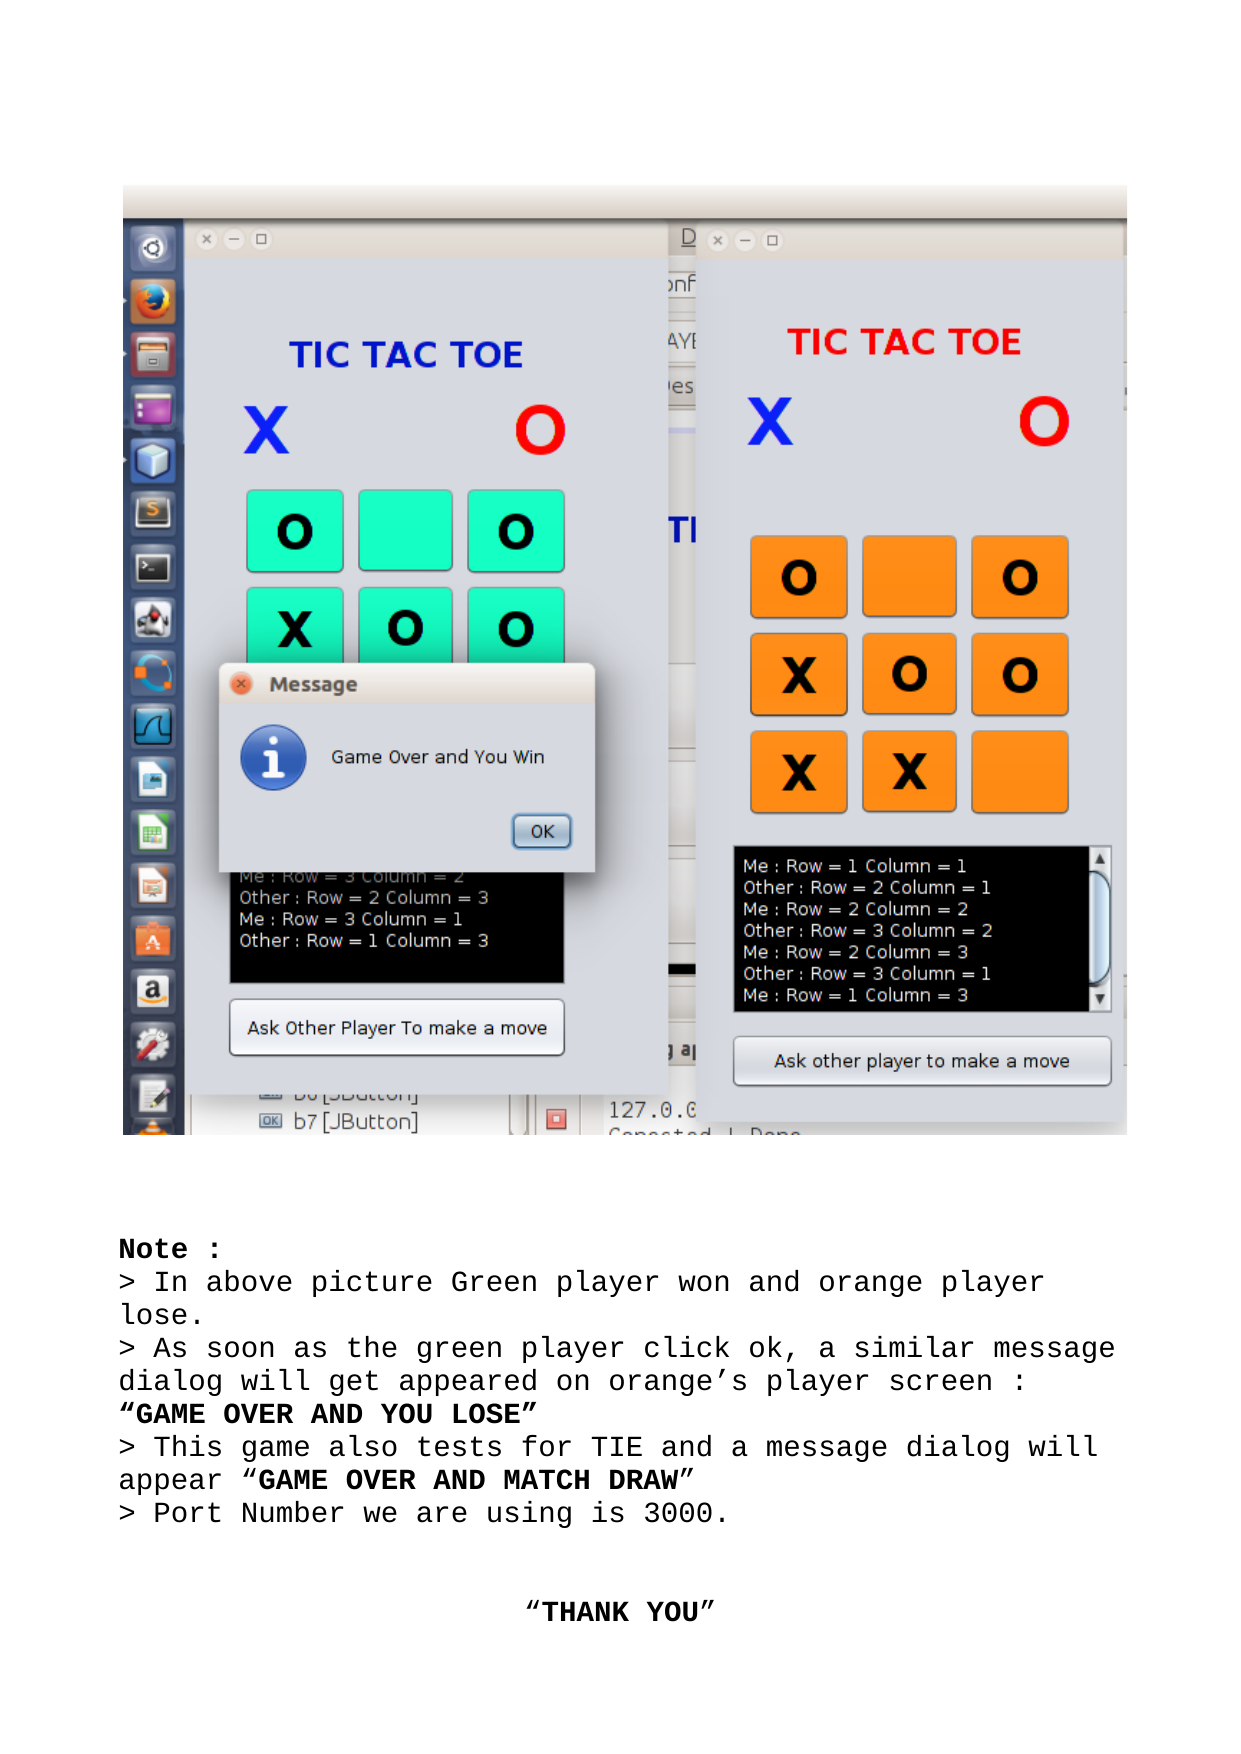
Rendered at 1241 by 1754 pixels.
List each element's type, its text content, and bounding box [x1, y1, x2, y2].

text > Port Number we are using is 3000. [118, 1498, 1122, 1531]
text Note : [118, 1234, 1122, 1267]
picture [123, 184, 1128, 1135]
text > As soon as the green player click ok, a similar message dialog will get appeared on orange’s player screen : [118, 1333, 1122, 1399]
text “GAME OVER AND YOU LOSE” [118, 1399, 1122, 1432]
text > In above picture Green player won and orange player lose. [118, 1267, 1122, 1333]
text “THANK YOU” [118, 1597, 1122, 1630]
text > This game also tests for TIE and a message dialog will appear “GAME OVER AND MATCH DRAW” [118, 1432, 1122, 1498]
